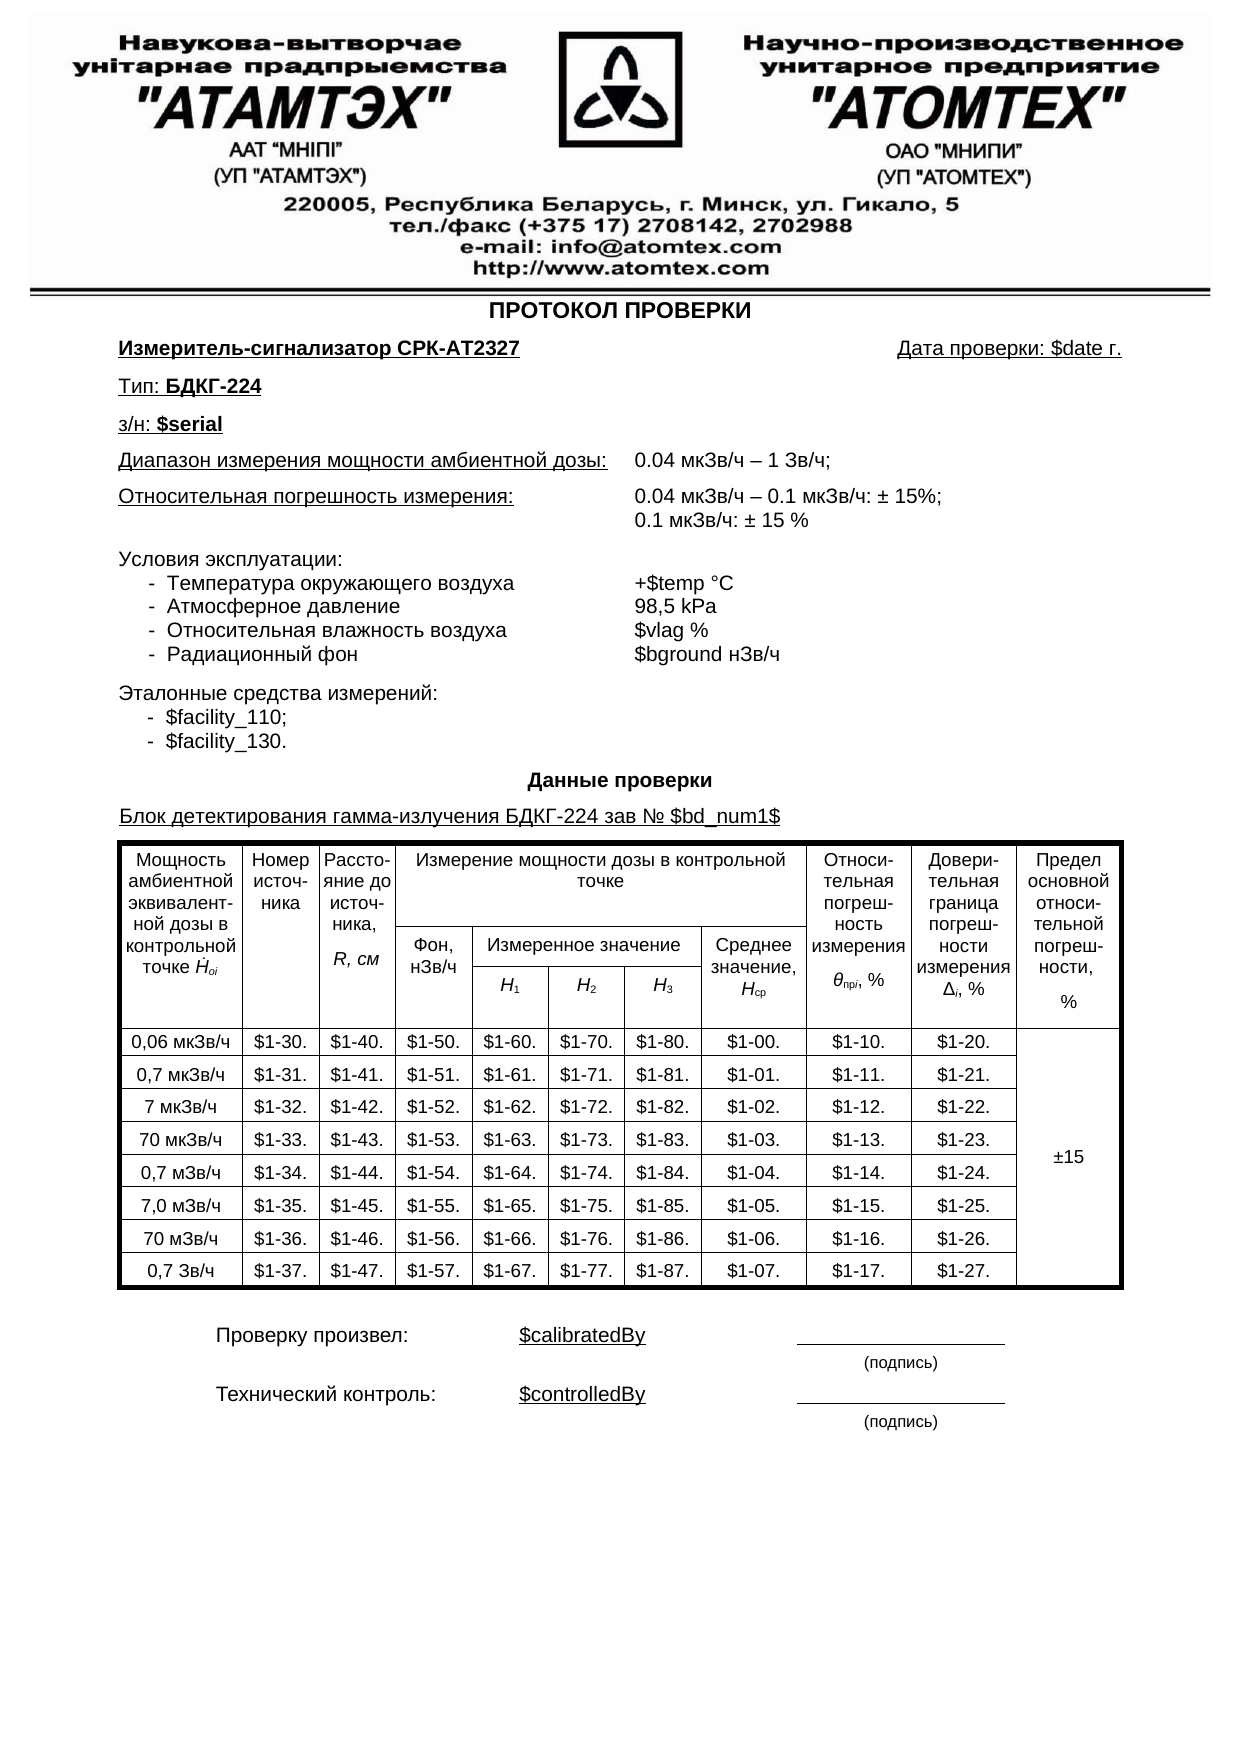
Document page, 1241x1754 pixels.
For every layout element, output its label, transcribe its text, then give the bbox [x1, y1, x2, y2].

table_cell [210, 1353, 513, 1376]
table_cell 70 мЗв/ч [122, 1220, 242, 1252]
table_cell $1-22. [912, 1089, 1016, 1121]
table_header Блок детектирования гамма-излучения БДКГ-224 зав № $bd_num1$ [119, 791, 1121, 840]
table_cell $1-56. [396, 1220, 472, 1252]
table_cell H1 [473, 967, 548, 1027]
table_cell 70 мкЗв/ч [122, 1122, 242, 1154]
table_cell Предел основной относи-тельной погреш-ности, % [1017, 846, 1119, 1027]
table_cell $1-40. [320, 1029, 395, 1055]
table_cell 0,7 мкЗв/ч [122, 1056, 242, 1088]
table_cell $1-85. [625, 1187, 701, 1219]
table_cell $1-71. [549, 1056, 624, 1088]
table_cell Довери-тельная граница погреш-ности измерения Δi, % [912, 846, 1016, 1027]
table_cell $1-13. [807, 1122, 911, 1154]
table_cell ±15 [1017, 1029, 1119, 1285]
table_header [771, 1317, 1030, 1352]
table_cell $1-17. [807, 1253, 911, 1285]
table_cell $1-70. [549, 1029, 624, 1055]
table_cell 0,7 мЗв/ч [122, 1155, 242, 1186]
table_cell $1-86. [625, 1220, 701, 1252]
table_cell $1-06. [702, 1220, 806, 1252]
table_header $calibratedBy [514, 1317, 771, 1352]
table_cell $1-53. [396, 1122, 472, 1154]
table_cell 0,7 Зв/ч [122, 1253, 242, 1285]
text 0.1 мкЗв/ч: ± 15 % [118, 508, 1122, 532]
text - Радиационный фон $bground нЗв/ч [148, 642, 1122, 666]
table_cell $1-72. [549, 1089, 624, 1121]
table_cell $1-00. [702, 1029, 806, 1055]
table_cell $1-21. [912, 1056, 1016, 1088]
table_cell 7 мкЗв/ч [122, 1089, 242, 1121]
table_cell $1-74. [549, 1155, 624, 1186]
text ПРОТОКОЛ ПРОВЕРКИ [118, 298, 1122, 323]
table_cell $1-35. [243, 1187, 319, 1219]
table_cell $1-37. [243, 1253, 319, 1285]
table_cell $1-51. [396, 1056, 472, 1088]
table_cell 7,0 мЗв/ч [122, 1187, 242, 1219]
table_cell $1-60. [473, 1029, 548, 1055]
table_cell $1-15. [807, 1187, 911, 1219]
table_cell Рассто-яние до источ-ника, R, см [320, 846, 395, 1027]
table_cell [210, 1412, 513, 1436]
picture [29, 12, 1211, 298]
text - Температура окружающего воздуха +$temp °C [148, 570, 1122, 594]
text з/н: $serial [118, 412, 1122, 436]
table_cell $1-24. [912, 1155, 1016, 1186]
table_cell (подпись) [771, 1412, 1030, 1436]
table_cell $controlledBy [514, 1376, 771, 1412]
table_cell Фон, нЗв/ч [396, 927, 472, 1027]
table_cell $1-25. [912, 1187, 1016, 1219]
table_cell $1-04. [702, 1155, 806, 1186]
table_cell $1-54. [396, 1155, 472, 1186]
table_cell $1-75. [549, 1187, 624, 1219]
table_cell $1-82. [625, 1089, 701, 1121]
table_cell $1-43. [320, 1122, 395, 1154]
table_cell $1-46. [320, 1220, 395, 1252]
table_cell $1-84. [625, 1155, 701, 1186]
text Эталонные средства измерений: [118, 681, 1122, 705]
table_cell $1-30. [243, 1029, 319, 1055]
table_cell $1-11. [807, 1056, 911, 1088]
text Тип: БДКГ-224 [118, 374, 1122, 398]
table_cell $1-52. [396, 1089, 472, 1121]
table_cell $1-62. [473, 1089, 548, 1121]
table_cell $1-16. [807, 1220, 911, 1252]
table_cell $1-65. [473, 1187, 548, 1219]
table_cell $1-23. [912, 1122, 1016, 1154]
table_cell $1-73. [549, 1122, 624, 1154]
table_cell $1-01. [702, 1056, 806, 1088]
text Диапазон измерения мощности амбиентной дозы: 0.04 мкЗв/ч – 1 Зв/ч; [118, 448, 1122, 472]
table_cell H3 [625, 967, 701, 1027]
table_cell $1-32. [243, 1089, 319, 1121]
table_cell $1-66. [473, 1220, 548, 1252]
table_cell Технический контроль: [210, 1376, 513, 1412]
table_cell $1-44. [320, 1155, 395, 1186]
table_cell $1-31. [243, 1056, 319, 1088]
table_cell Измеренное значение [473, 927, 701, 966]
table_cell $1-12. [807, 1089, 911, 1121]
text Условия эксплуатации: [118, 546, 1122, 570]
table_cell Номер источ-ника [243, 846, 319, 1027]
table_cell 0,06 мкЗв/ч [122, 1029, 242, 1055]
table_cell $1-27. [912, 1253, 1016, 1285]
table_cell $1-05. [702, 1187, 806, 1219]
text Измеритель-сигнализатор СРК-АТ2327 Дата проверки: $date г. [118, 336, 1122, 359]
table_cell [514, 1412, 771, 1436]
table_cell $1-42. [320, 1089, 395, 1121]
table_cell Среднее значение, Hср [702, 927, 806, 1027]
table_cell $1-50. [396, 1029, 472, 1055]
text - $facility_130. [118, 729, 1122, 753]
table_cell $1-45. [320, 1187, 395, 1219]
text Данные проверки [118, 767, 1122, 791]
table_cell $1-57. [396, 1253, 472, 1285]
table_cell $1-20. [912, 1029, 1016, 1055]
text - Атмосферное давление 98,5 kPa [148, 594, 1122, 618]
table_cell [514, 1353, 771, 1376]
table_cell $1-10. [807, 1029, 911, 1055]
table_cell $1-64. [473, 1155, 548, 1186]
table_cell $1-02. [702, 1089, 806, 1121]
table_cell $1-87. [625, 1253, 701, 1285]
table_cell $1-63. [473, 1122, 548, 1154]
table_cell Относи-тельная погреш-ность измерения θпрi, % [807, 846, 911, 1027]
table_cell [771, 1376, 1030, 1412]
table_cell $1-41. [320, 1056, 395, 1088]
table_cell $1-76. [549, 1220, 624, 1252]
text Относительная погрешность измерения: 0.04 мкЗв/ч – 0.1 мкЗв/ч: ± 15%; [118, 484, 1122, 508]
table_cell $1-36. [243, 1220, 319, 1252]
table_cell $1-80. [625, 1029, 701, 1055]
table_header Проверку произвел: [210, 1317, 513, 1352]
table_cell $1-55. [396, 1187, 472, 1219]
table_cell $1-67. [473, 1253, 548, 1285]
table_cell $1-81. [625, 1056, 701, 1088]
table_cell Измерение мощности дозы в контрольной точке [396, 846, 806, 926]
table_cell $1-34. [243, 1155, 319, 1186]
table_cell Мощность амбиентной эквивалент-ной дозы в контрольной точке Ḣoi [122, 846, 242, 1027]
table_cell $1-83. [625, 1122, 701, 1154]
text - $facility_110; [118, 705, 1122, 729]
table_cell $1-14. [807, 1155, 911, 1186]
table_cell $1-61. [473, 1056, 548, 1088]
table_cell $1-47. [320, 1253, 395, 1285]
text - Относительная влажность воздуха $vlag % [148, 618, 1122, 642]
table_cell $1-03. [702, 1122, 806, 1154]
table_cell $1-77. [549, 1253, 624, 1285]
table_cell $1-26. [912, 1220, 1016, 1252]
table_cell $1-07. [702, 1253, 806, 1285]
table_cell H2 [549, 967, 624, 1027]
table_cell (подпись) [771, 1353, 1030, 1376]
table_cell $1-33. [243, 1122, 319, 1154]
